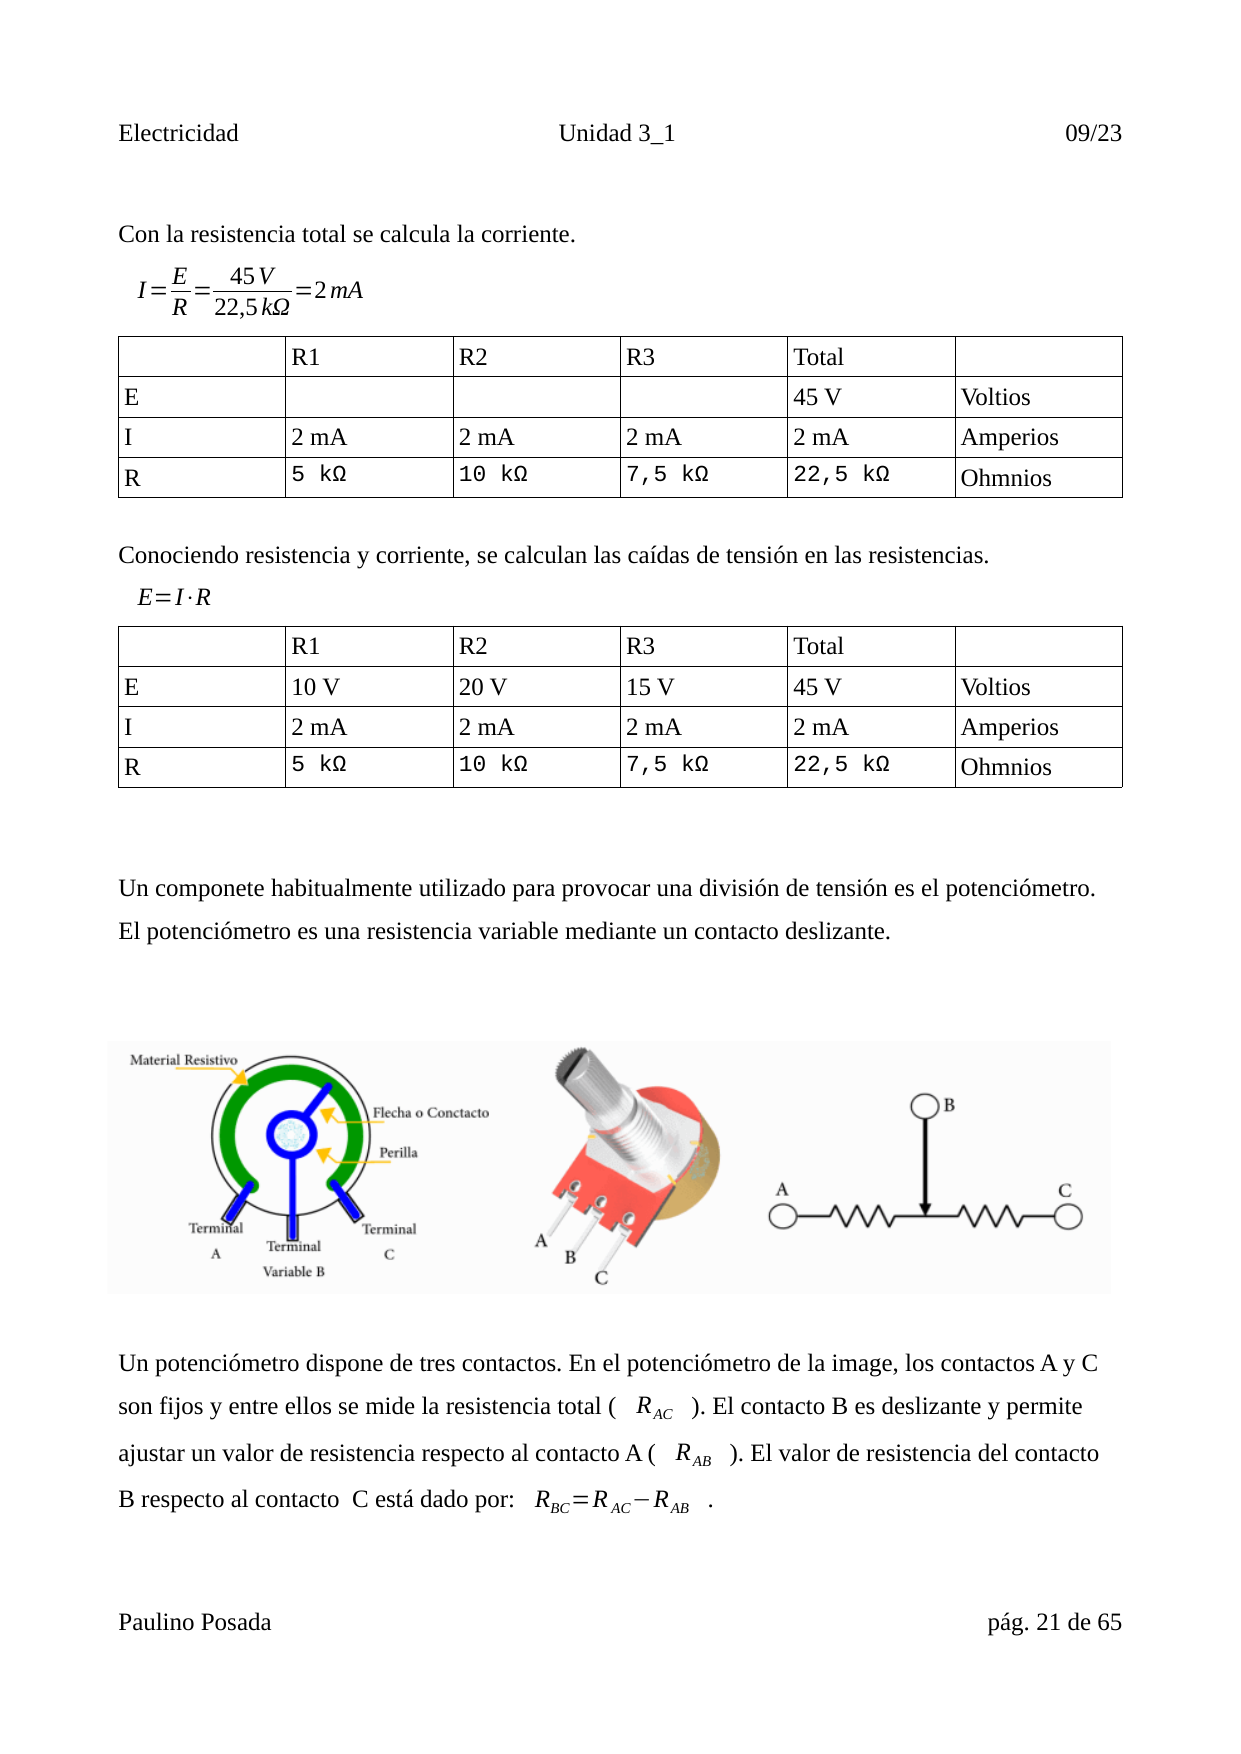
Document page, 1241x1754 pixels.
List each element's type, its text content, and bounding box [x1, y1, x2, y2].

table_cell 10 V [286, 667, 453, 706]
table_cell 22,5 kΩ [788, 458, 955, 497]
table_header R2 [454, 627, 620, 666]
table_cell 10 kΩ [454, 748, 620, 787]
table_cell 2 mA [788, 418, 955, 457]
table_cell 15 V [621, 667, 787, 706]
table_cell 7,5 kΩ [621, 458, 787, 497]
table_cell 2 mA [621, 418, 787, 457]
table_cell [621, 377, 787, 417]
table_cell E [119, 377, 285, 417]
table_cell Ohmnios [956, 458, 1122, 497]
text Un componete habitualmente utilizado para provocar una división de tensión es el potenciómetro. El potenciómetro es una resistencia variable mediante un contacto deslizante. [118, 873, 1122, 945]
table_cell 20 V [454, 667, 620, 706]
picture [107, 1041, 1112, 1294]
table_cell E [119, 667, 285, 706]
table_header R2 [454, 337, 620, 376]
table_cell 7,5 kΩ [621, 748, 787, 787]
table_header R1 [286, 337, 453, 376]
table_header R3 [621, 337, 787, 376]
table_header Total [788, 627, 955, 666]
table_header [956, 337, 1122, 376]
table_cell 2 mA [454, 418, 620, 457]
table_header R1 [286, 627, 453, 666]
table_cell 22,5 kΩ [788, 748, 955, 787]
table_cell Ohmnios [956, 748, 1122, 787]
table_cell 10 kΩ [454, 458, 620, 497]
table_cell 2 mA [286, 707, 453, 747]
table_header [956, 627, 1122, 666]
table_cell Amperios [956, 418, 1122, 457]
table_cell [454, 377, 620, 417]
table_cell 2 mA [454, 707, 620, 747]
table_cell 2 mA [286, 418, 453, 457]
table_header [119, 337, 285, 376]
table_header R3 [621, 627, 787, 666]
text Con la resistencia total se calcula la corriente. [118, 219, 1122, 248]
table_cell Voltios [956, 377, 1122, 417]
table_cell 2 mA [788, 707, 955, 747]
table_cell 5 kΩ [286, 748, 453, 787]
table_header Total [788, 337, 955, 376]
table_cell 5 kΩ [286, 458, 453, 497]
table_cell 45 V [788, 377, 955, 417]
table_cell Amperios [956, 707, 1122, 747]
text Conociendo resistencia y corriente, se calculan las caídas de tensión en las resistencias. [118, 540, 1122, 569]
table_cell I [119, 418, 285, 457]
table_cell [286, 377, 453, 417]
table_cell R [119, 748, 285, 787]
table_cell 45 V [788, 667, 955, 706]
text Un potenciómetro dispone de tres contactos. En el potenciómetro de la image, los contactos A y C son fijos y entre ellos se mide la resistencia total (). El contacto B es deslizante y permite ajustar un valor de resistencia respecto al contacto A (). El valor de resistencia del contacto B respecto al contacto C está dado por:. [118, 1348, 1122, 1517]
table_cell 2 mA [621, 707, 787, 747]
table_cell Voltios [956, 667, 1122, 706]
table_cell R [119, 458, 285, 497]
table_cell I [119, 707, 285, 747]
table_header [119, 627, 285, 666]
